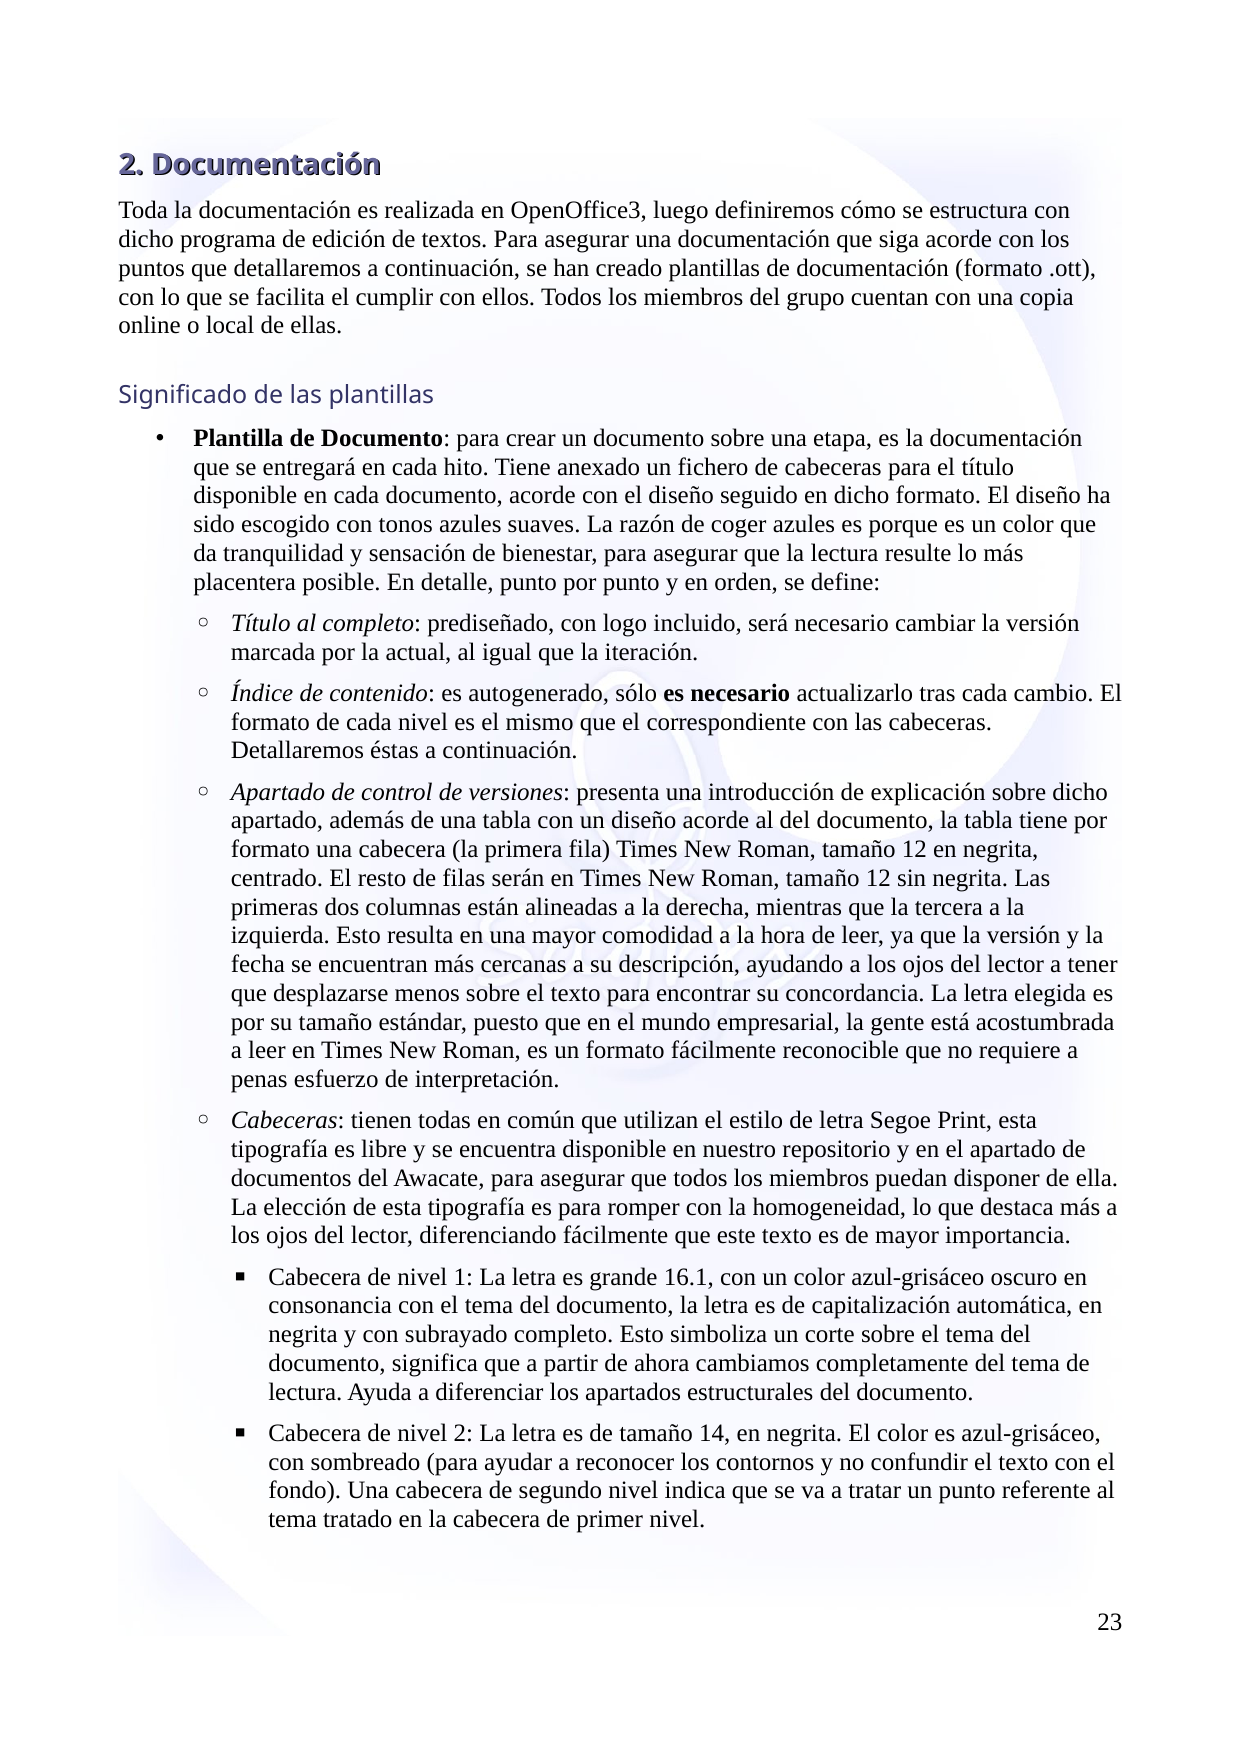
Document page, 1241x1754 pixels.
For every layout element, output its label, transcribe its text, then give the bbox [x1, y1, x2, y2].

list Cabeceras: tienen todas en común que utilizan el estilo de letra Segoe Print, esta tipografía es libre y se encuentra disponible en nuestro repositorio y en el apartado de documentos del Awacate, para asegurar que todos los miembros puedan disponer de ella. La elección de esta tipografía es para romper con la homogeneidad, lo que destaca más a los ojos del lector, diferenciando fácilmente que este texto es de mayor importancia. [193, 1106, 1122, 1249]
subtitle Significado de las plantillas [118, 377, 1122, 411]
list Plantilla de Documento: para crear un documento sobre una etapa, es la documentación que se entregará en cada hito. Tiene anexado un fichero de cabeceras para el título disponible en cada documento, acorde con el diseño seguido en dicho formato. El diseño ha sido escogido con tonos azules suaves. La razón de coger azules es porque es un color que da tranquilidad y sensación de bienestar, para asegurar que la lectura resulte lo más placentera posible. En detalle, punto por punto y en orden, se define: [156, 423, 1122, 596]
list Cabecera de nivel 2: La letra es de tamaño 14, en negrita. El color es azul-grisáceo, con sombreado (para ayudar a reconocer los contornos y no confundir el texto con el fondo). Una cabecera de segundo nivel indica que se va a tratar un punto referente al tema tratado en la cabecera de primer nivel. [231, 1418, 1122, 1533]
picture [118, 339, 1122, 377]
text Toda la documentación es realizada en OpenOffice3, luego definiremos cómo se estructura con dicho programa de edición de textos. Para asegurar una documentación que siga acorde con los puntos que detallaremos a continuación, se han creado plantillas de documentación (formato .ott), con lo que se facilita el cumplir con ellos. Todos los miembros del grupo cuentan con una copia online o local de ellas. [118, 195, 1122, 339]
picture [118, 183, 1122, 195]
list Apartado de control de versiones: presenta una introducción de explicación sobre dicho apartado, además de una tabla con un diseño acorde al del documento, la tabla tiene por formato una cabecera (la primera fila) Times New Roman, tamaño 12 en negrita, centrado. El resto de filas serán en Times New Roman, tamaño 12 sin negrita. Las primeras dos columnas están alineadas a la derecha, mientras que la tercera a la izquierda. Esto resulta en una mayor comodidad a la hora de leer, ya que la versión y la fecha se encuentran más cercanas a su descripción, ayudando a los ojos del lector a tener que desplazarse menos sobre el texto para encontrar su concordancia. La letra elegida es por su tamaño estándar, puesto que en el mundo empresarial, la gente está acostumbrada a leer en Times New Roman, es un formato fácilmente reconocible que no requiere a penas esfuerzo de interpretación. [193, 777, 1122, 1093]
list Cabecera de nivel 1: La letra es grande 16.1, con un color azul-grisáceo oscuro en consonancia con el tema del documento, la letra es de capitalización automática, en negrita y con subrayado completo. Esto simboliza un corte sobre el tema del documento, significa que a partir de ahora cambiamos completamente del tema de lectura. Ayuda a diferenciar los apartados estructurales del documento. [231, 1262, 1122, 1406]
picture [118, 411, 1122, 1636]
list Índice de contenido: es autogenerado, sólo es necesario actualizarlo tras cada cambio. El formato de cada nivel es el mismo que el correspondiente con las cabeceras. Detallaremos éstas a continuación. [193, 678, 1122, 764]
subtitle 2. Documentación [118, 143, 1122, 183]
picture [118, 118, 1122, 143]
list Título al completo: prediseñado, con logo incluido, será necesario cambiar la versión marcada por la actual, al igual que la iteración. [193, 608, 1122, 666]
